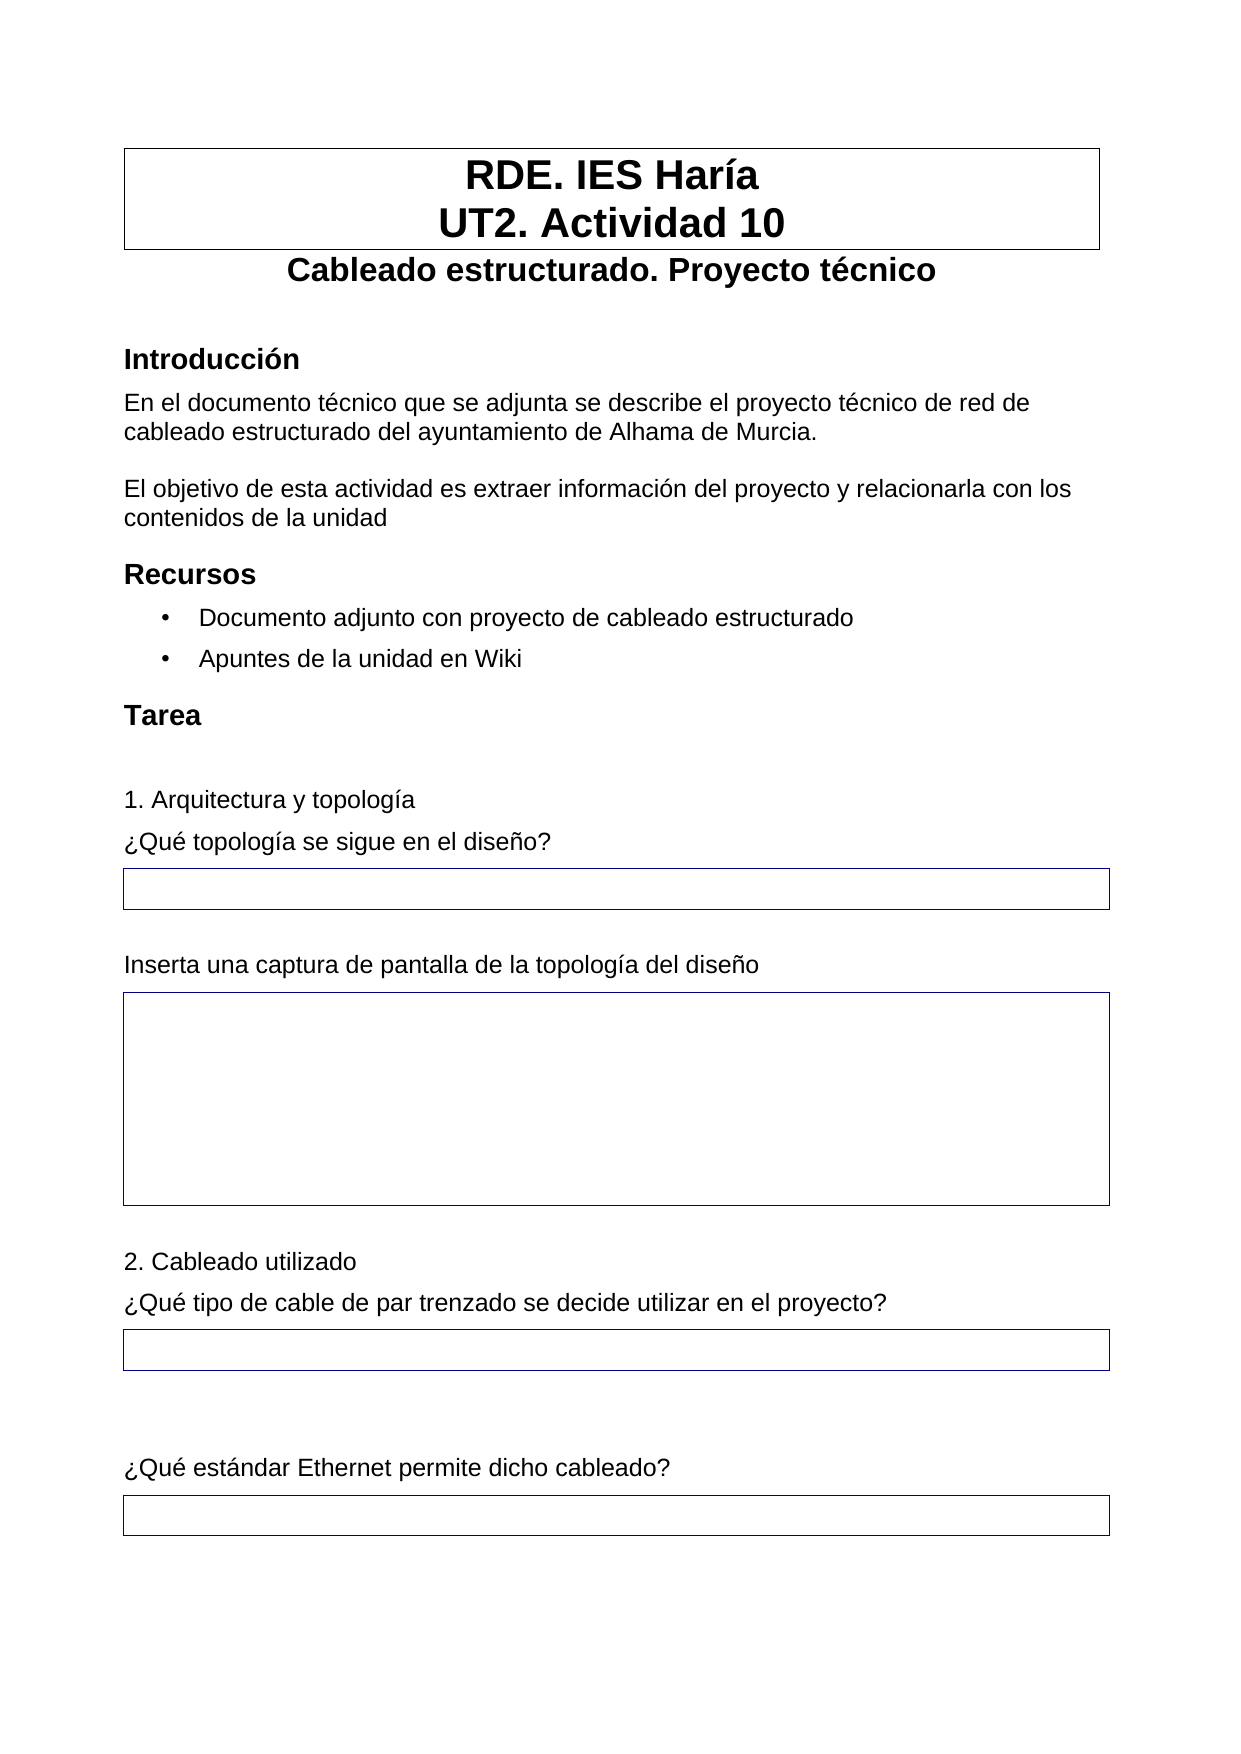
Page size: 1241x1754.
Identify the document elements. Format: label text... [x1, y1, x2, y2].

table_header [124, 993, 1109, 1205]
text 1. Arquitectura y topología [123, 785, 1109, 814]
list Apuntes de la unidad en Wiki [161, 644, 1109, 673]
table_header [124, 1496, 1109, 1535]
table_header [124, 869, 1109, 908]
text El objetivo de esta actividad es extraer información del proyecto y relacionarla con los contenidos de la unidad [123, 474, 1100, 532]
subtitle Recursos [123, 557, 1109, 590]
subtitle Tarea [123, 698, 1109, 731]
text Inserta una captura de pantalla de la topología del diseño [123, 950, 1109, 979]
text UT2. Actividad 10 [125, 196, 1099, 249]
table_header [124, 1330, 1109, 1370]
text 2. Cableado utilizado [123, 1247, 1109, 1276]
text Cableado estructurado. Proyecto técnico [123, 250, 1100, 288]
list Documento adjunto con proyecto de cableado estructurado [161, 603, 1109, 632]
text RDE. IES Haría [125, 149, 1099, 196]
text ¿Qué estándar Ethernet permite dicho cableado? [123, 1453, 1109, 1482]
text En el documento técnico que se adjunta se describe el proyecto técnico de red de cableado estructurado del ayuntamiento de Alhama de Murcia. [123, 388, 1100, 445]
subtitle Introducción [123, 342, 1100, 375]
text ¿Qué topología se sigue en el diseño? [123, 826, 1109, 855]
text ¿Qué tipo de cable de par trenzado se decide utilizar en el proyecto? [123, 1288, 1109, 1317]
